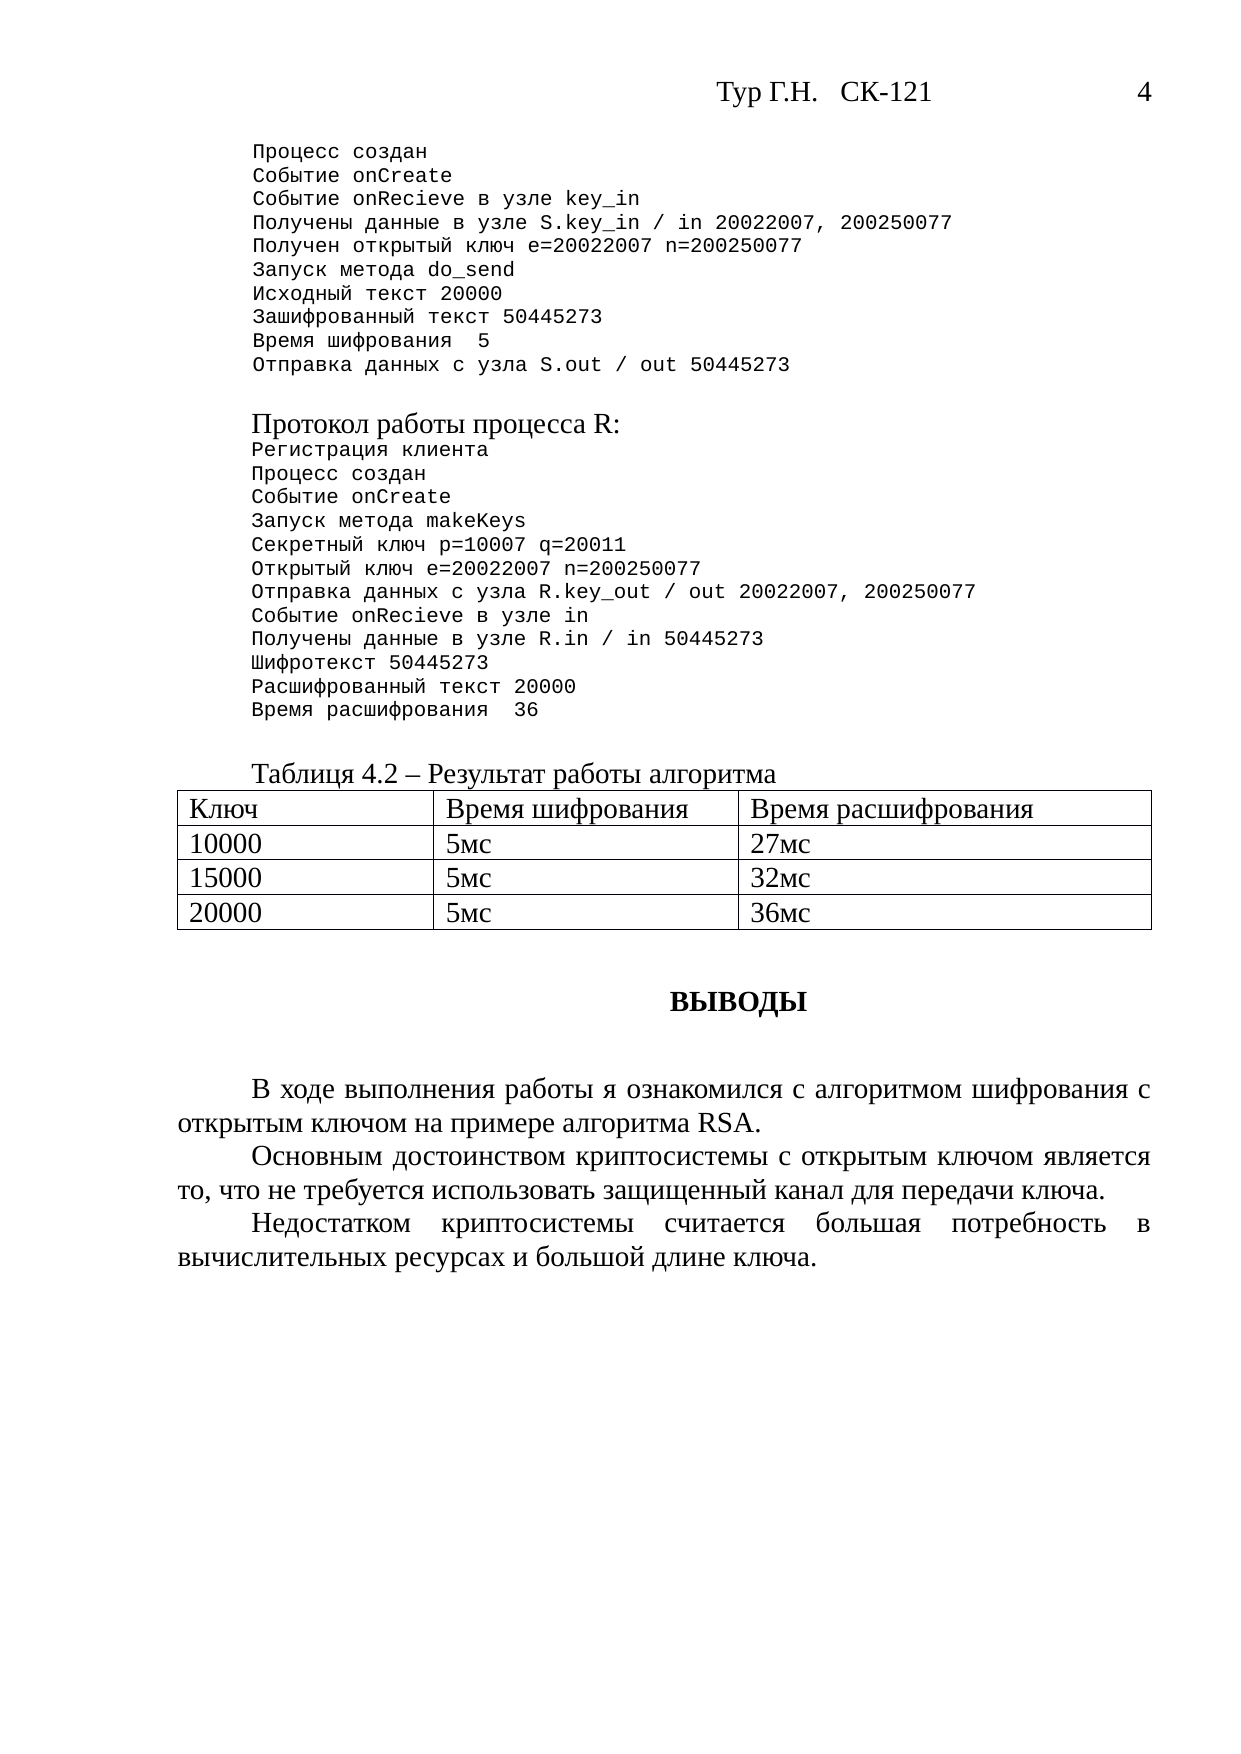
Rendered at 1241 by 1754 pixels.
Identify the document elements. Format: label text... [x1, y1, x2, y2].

subtitle ВЫВОДЫ [251, 984, 1152, 1017]
table_cell 5мс [434, 826, 738, 859]
table_cell 32мс [739, 860, 1151, 894]
text Запуск метода do_send [252, 259, 1152, 283]
table_cell 5мс [434, 860, 738, 894]
text Событие onCreate [252, 164, 1152, 188]
text Событие onRecieve в узле key_in [252, 188, 1152, 212]
table_header Ключ [178, 791, 433, 825]
text Событие onRecieve в узле in [177, 605, 1152, 628]
text Шифротекст 50445273 [177, 652, 1152, 676]
text Таблиця 4.2 – Результат работы алгоритма [177, 757, 1152, 790]
text Получены данные в узле S.key_in / in 20022007, 200250077 [252, 212, 1152, 236]
table_cell 27мс [739, 826, 1151, 859]
text Отправка данных с узла R.key_out / out 20022007, 200250077 [177, 581, 1152, 605]
text Основным достоинством криптосистемы с открытым ключом является то, что не требуется использовать защищенный канал для передачи ключа. [177, 1138, 1152, 1206]
table_header Время расшифрования [739, 791, 1151, 825]
table_cell 15000 [178, 860, 433, 894]
text Получен открытый ключ e=20022007 n=200250077 [252, 236, 1152, 259]
text Расшифрованный текст 20000 [177, 676, 1152, 699]
table_cell 10000 [178, 826, 433, 859]
text В ходе выполнения работы я ознакомился с алгоритмом шифрования с открытым ключом на примере алгоритма RSA. [177, 1071, 1152, 1138]
text Зашифрованный текст 50445273 [252, 306, 1152, 330]
table_cell 20000 [178, 895, 433, 928]
text Отправка данных с узла S.out / out 50445273 [252, 354, 1152, 377]
text Получены данные в узле R.in / in 50445273 [177, 628, 1152, 652]
text Событие onCreate [177, 487, 1152, 510]
text Открытый ключ e=20022007 n=200250077 [177, 557, 1152, 581]
table_header Время шифрования [434, 791, 738, 825]
table_cell 36мс [739, 895, 1151, 928]
table_cell 5мс [434, 895, 738, 928]
text Время расшифрования 36 [177, 699, 1152, 723]
text Процесс создан [177, 463, 1152, 487]
text Исходный текст 20000 [252, 283, 1152, 306]
text Протокол работы процесса R: [177, 406, 1152, 439]
text Секретный ключ p=10007 q=20011 [177, 534, 1152, 557]
text Процесс создан [252, 141, 1152, 164]
text Время шифрования 5 [252, 330, 1152, 354]
text Запуск метода makeKeys [177, 510, 1152, 534]
text Регистрация клиента [177, 439, 1152, 463]
text Недостатком криптосистемы считается большая потребность в вычислительных ресурсах и большой длине ключа. [177, 1206, 1152, 1273]
